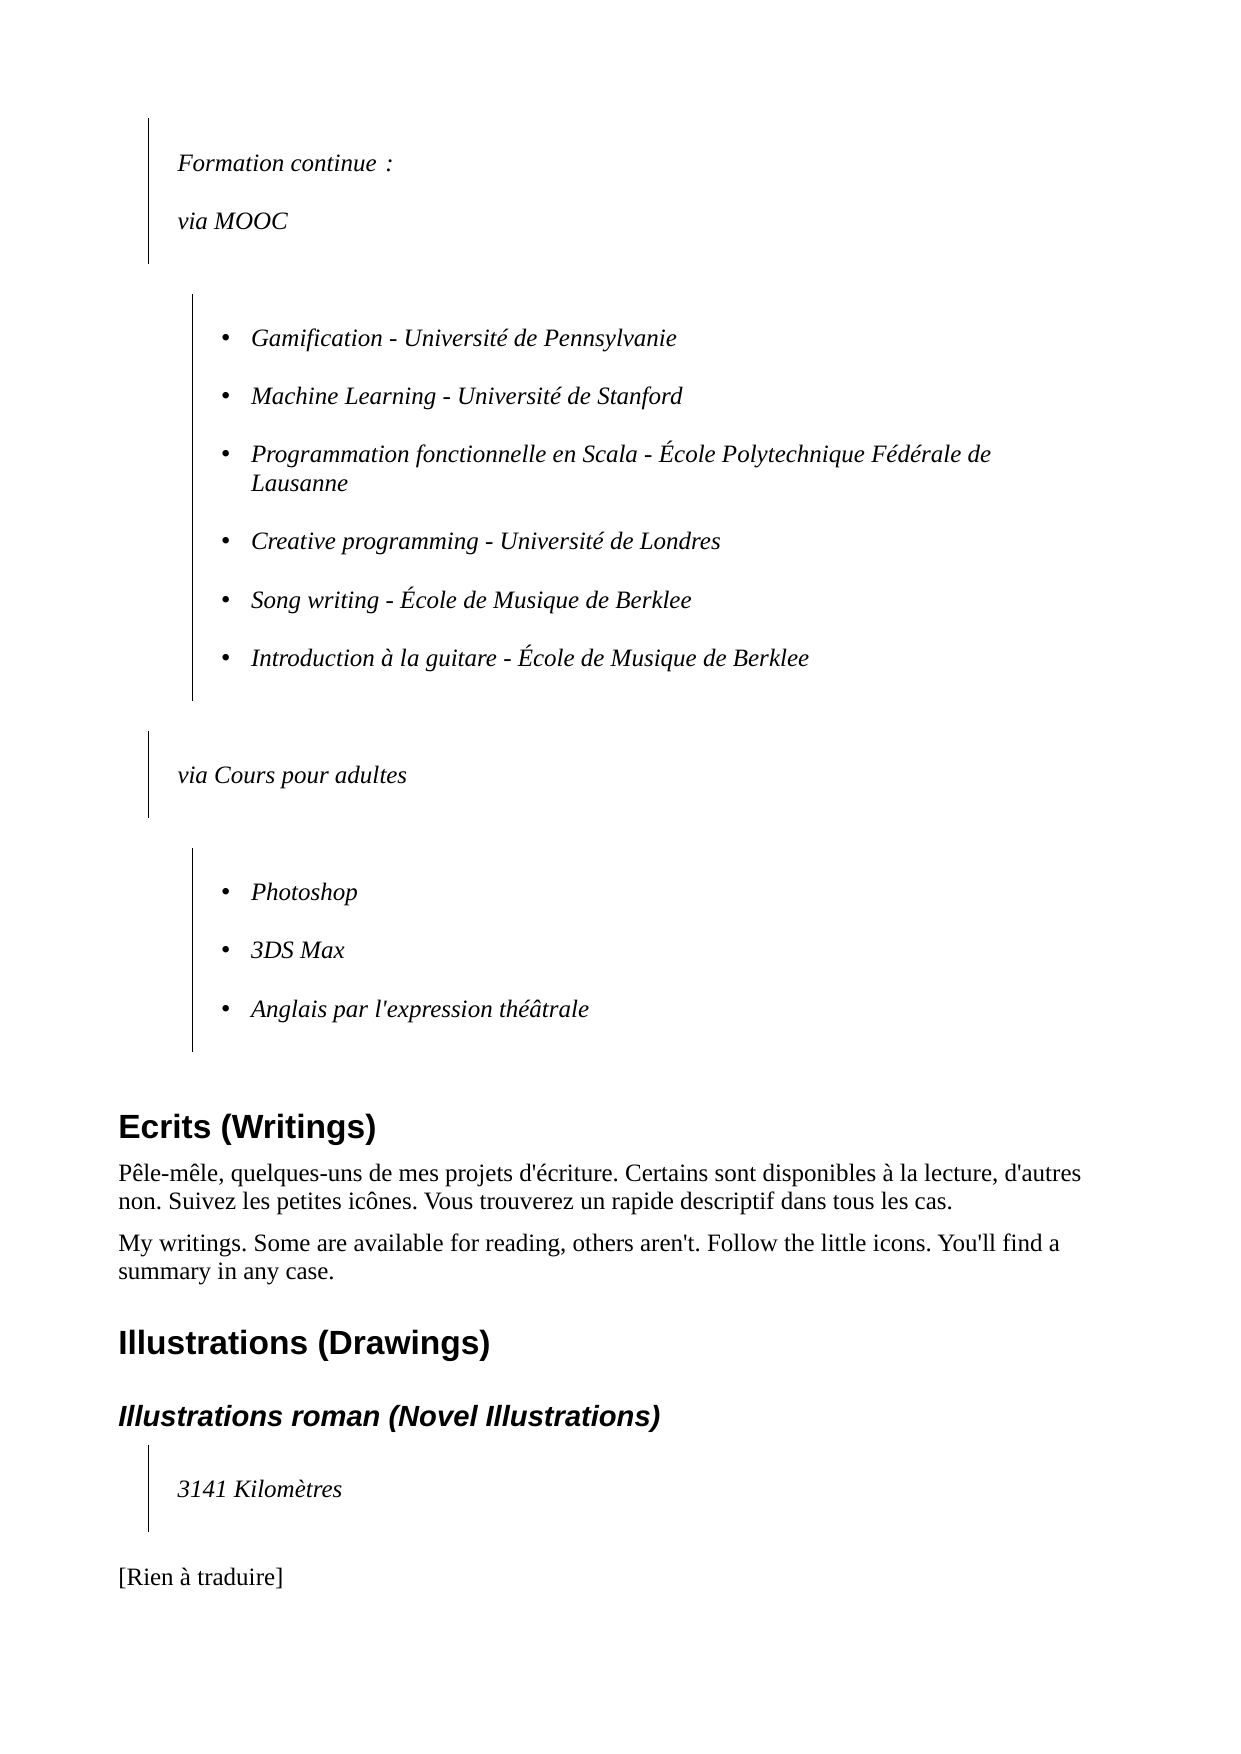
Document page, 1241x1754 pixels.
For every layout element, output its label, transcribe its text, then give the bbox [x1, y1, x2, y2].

text 3141 Kilomètres [149, 1445, 1093, 1532]
text Formation continue : [149, 118, 1093, 176]
list Anglais par l'expression théâtrale [193, 964, 1093, 1052]
text via MOOC [149, 176, 1093, 264]
text Pêle-mêle, quelques-uns de mes projets d'écriture. Certains sont disponibles à la lecture, d'autres non. Suivez les petites icônes. Vous trouverez un rapide descriptif dans tous les cas. [118, 1158, 1122, 1215]
list Song writing - École de Musique de Berklee [193, 555, 1093, 613]
list Introduction à la guitare - École de Musique de Berklee [193, 613, 1093, 701]
subtitle Ecrits (Writings) [118, 1106, 1122, 1145]
list Creative programming - Université de Londres [193, 497, 1093, 555]
text via Cours pour adultes [149, 731, 1093, 818]
text My writings. Some are available for reading, others aren't. Follow the little icons. You'll find a summary in any case. [118, 1228, 1122, 1285]
list Gamification - Université de Pennsylvanie [192, 293, 1093, 352]
subtitle Illustrations roman (Novel Illustrations) [118, 1399, 1122, 1432]
subtitle Illustrations (Drawings) [118, 1323, 1122, 1361]
list Machine Learning - Université de Stanford [193, 352, 1093, 410]
list Photoshop [193, 848, 1093, 906]
list 3DS Max [193, 906, 1093, 964]
list Programmation fonctionnelle en Scala - École Polytechnique Fédérale de Lausanne [193, 410, 1093, 497]
text [Rien à traduire] [118, 1562, 1122, 1591]
